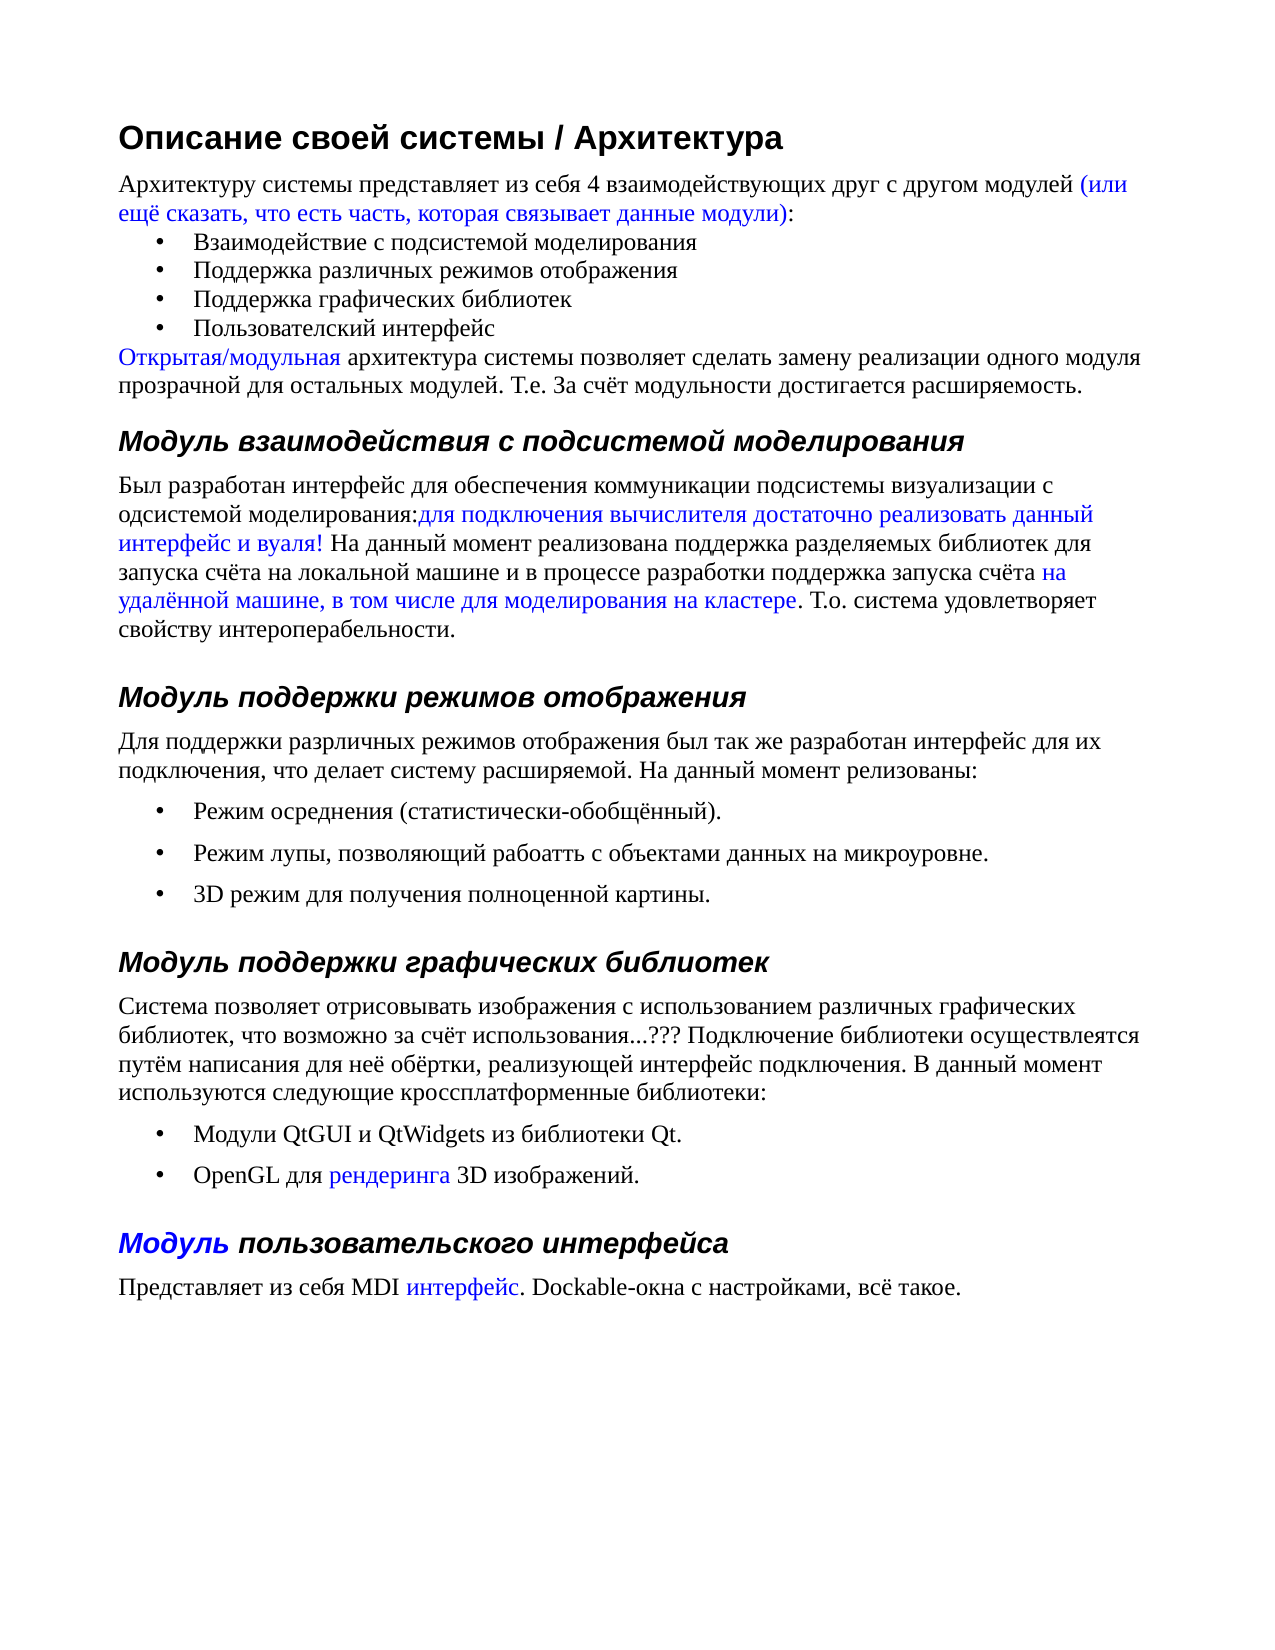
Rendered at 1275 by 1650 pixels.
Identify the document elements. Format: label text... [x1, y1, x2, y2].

list Режим лупы, позволяющий рабоатть с объектами данных на микроуровне. [156, 838, 1157, 866]
subtitle Модуль пользовательского интерфейса [118, 1226, 1157, 1260]
subtitle Модуль взаимодействия с подсистемой моделирования [118, 424, 1157, 458]
text Архитектуру системы представляет из себя 4 взаимодействующих друг с другом модулей (или ещё сказать, что есть часть, которая связывает данные модули): [118, 169, 1157, 227]
subtitle Описание своей системы / Aрхитектура [118, 118, 1157, 157]
list Взаимодействие с подсистемой моделирования [156, 227, 1157, 256]
text Был разработан интерфейс для обеспечения коммуникации подсистемы визуализации с одсистемой моделирования:для подключения вычислителя достаточно реализовать данный интерфейс и вуаля! На данный момент реализована поддержка разделяемых библиотек для запуска счёта на локальной машине и в процессе разработки поддержка запуска счёта на удалённой машине, в том числе для моделирования на кластере. Т.о. система удовлетворяет свойству интероперабельности. [118, 470, 1157, 643]
list Поддержка различных режимов отображения [156, 256, 1157, 284]
list Режим осреднения (статистически-обобщённый). [156, 796, 1157, 825]
list OpenGL для рендеринга 3D изображений. [156, 1160, 1157, 1189]
subtitle Модуль поддержки режимов отображения [118, 680, 1157, 714]
list 3D режим для получения полноценной картины. [156, 879, 1157, 908]
text Представляет из себя MDI интерфейс. Dockable-окна с настройками, всё такое. [118, 1272, 1157, 1301]
list Модули QtGUI и QtWidgets из библиотеки Qt. [156, 1119, 1157, 1147]
list Поддержка графических библиотек [156, 284, 1157, 313]
subtitle Модуль поддержки графических библиотек [118, 945, 1157, 979]
list Пользователский интерфейс [156, 313, 1157, 342]
text Открытая/модульная архитектура системы позволяет сделать замену реализации одного модуля прозрачной для остальных модулей. Т.е. За счёт модульности достигается расширяемость. [118, 342, 1157, 399]
text Для поддержки разрличных режимов отображения был так же разработан интерфейс для их подключения, что делает систему расширяемой. На данный момент релизованы: [118, 726, 1157, 784]
text Система позволяет отрисовывать изображения с использованием различных графических библиотек, что возможно за счёт использования...??? Подключение библиотеки осуществлеятся путём написания для неё обёртки, реализующей интерфейс подключения. В данный момент используются следующие кроссплатформенные библиотеки: [118, 991, 1157, 1106]
